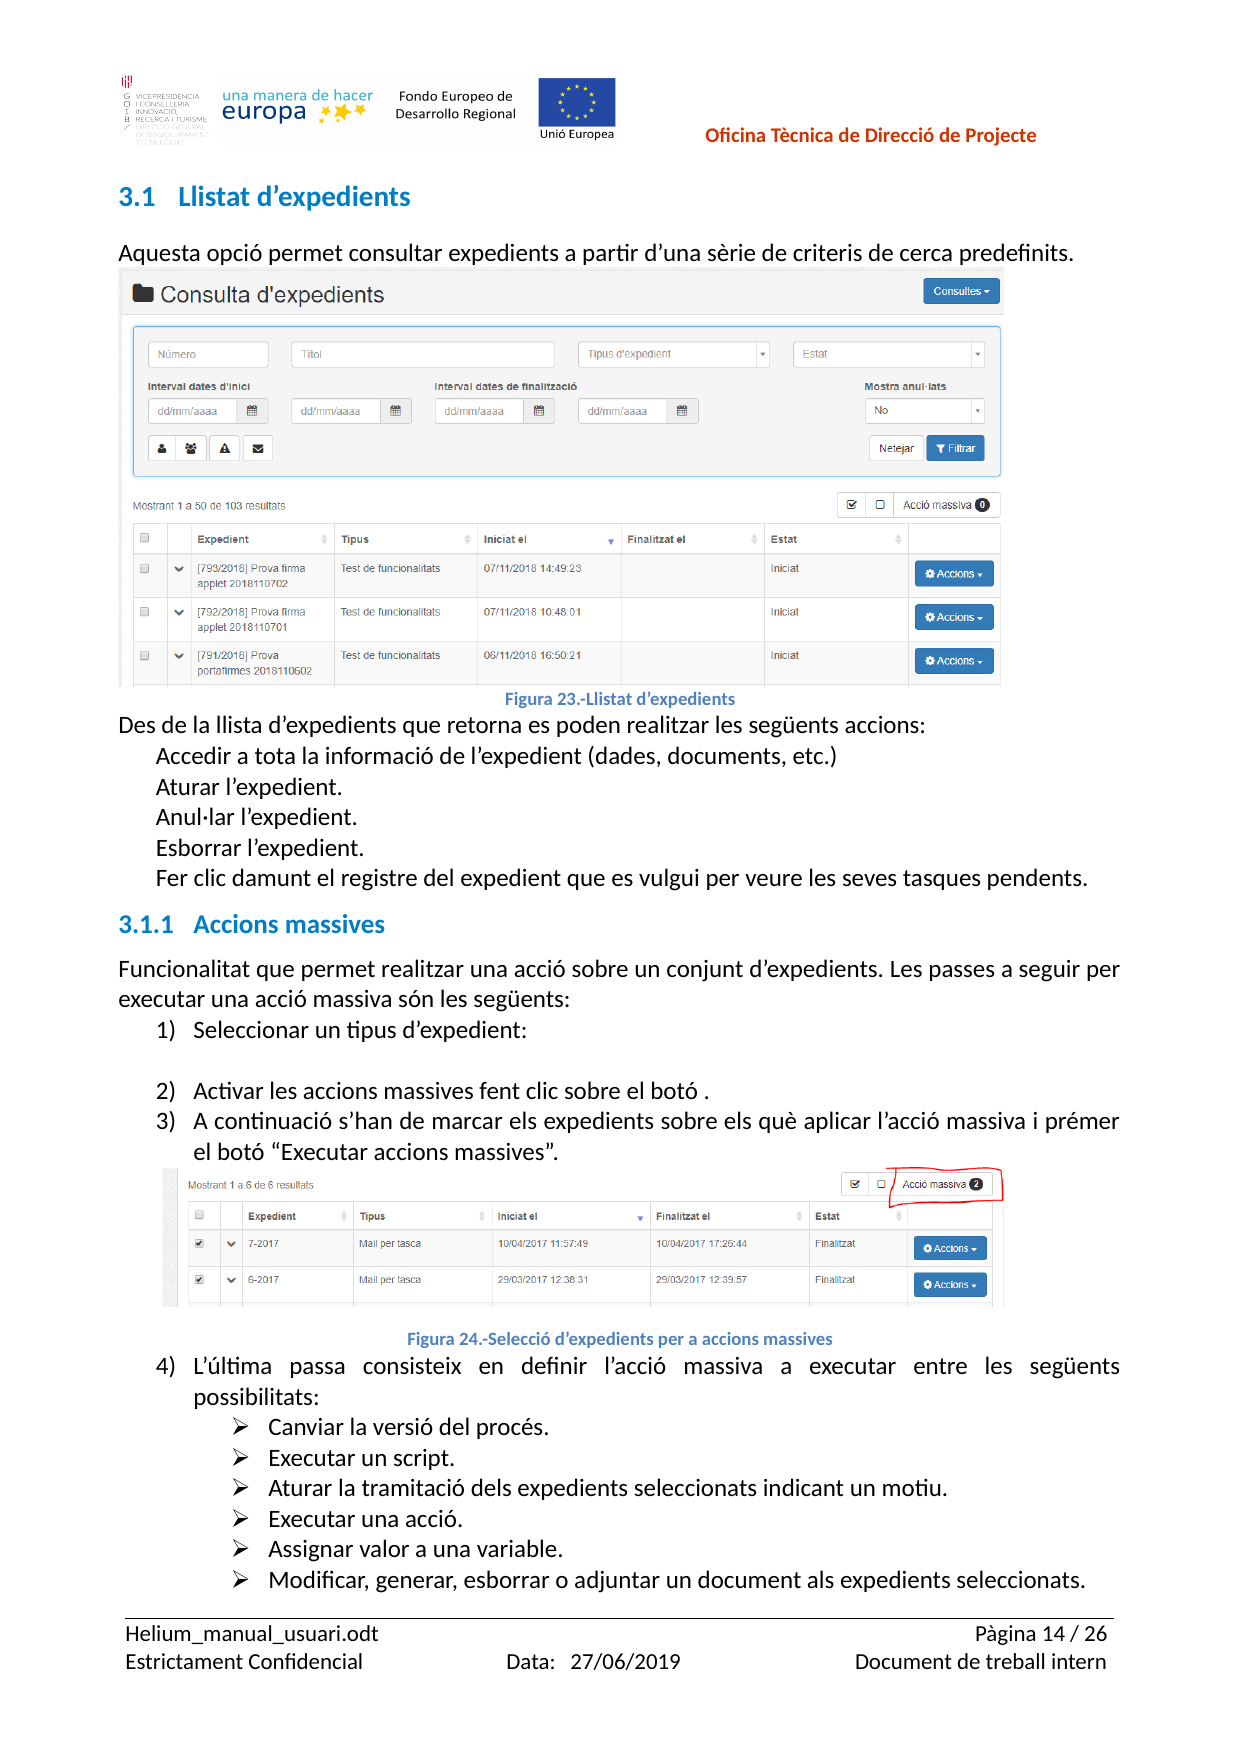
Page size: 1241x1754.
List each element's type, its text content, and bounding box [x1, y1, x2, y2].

picture [118, 73, 213, 147]
text Accedir a tota la informació de l’expedient (dades, documents, etc.) [156, 740, 1122, 771]
list A continuació s’han de marcar els expedients sobre els què aplicar l’acció massiva i prémer el botó “Executar accions massives”. [156, 1106, 1122, 1167]
text Figura 23.-Llistat d’expedients [118, 687, 1122, 710]
list Assignar valor a una variable. [231, 1533, 1122, 1564]
list Modificar, generar, esborrar o adjuntar un document als expedients seleccionats. [231, 1564, 1122, 1594]
list Canviar la versió del procés. [231, 1411, 1122, 1442]
subtitle Accions massives [118, 907, 1122, 940]
picture [118, 267, 1004, 687]
text Funcionalitat que permet realitzar una acció sobre un conjunt d’expedients. Les passes a seguir per executar una acció massiva són les següents: [118, 953, 1122, 1014]
picture [219, 73, 621, 147]
list L’última passa consisteix en definir l’acció massiva a executar entre les següents possibilitats: [156, 1350, 1122, 1411]
text Fer clic damunt el registre del expedient que es vulgui per veure les seves tasques pendents. [156, 862, 1122, 893]
subtitle Llistat d’expedients [118, 178, 1122, 213]
text Aturar l’expedient. [118, 771, 1122, 801]
text Aquesta opció permet consultar expedients a partir d’una sèrie de criteris de cerca predefinits. [118, 237, 1122, 267]
list Executar una acció. [231, 1503, 1122, 1533]
text Figura 24.-Selecció d’expedients per a accions massives [118, 1327, 1122, 1350]
text Esborrar l’expedient. [118, 832, 1122, 862]
list Aturar la tramitació dels expedients seleccionats indicant un motiu. [231, 1472, 1122, 1503]
list Seleccionar un tipus d’expedient: [156, 1014, 1122, 1044]
picture [162, 1166, 1004, 1307]
list Activar les accions massives fent clic sobre el botó . [156, 1075, 1122, 1106]
list Executar un script. [231, 1442, 1122, 1472]
text Anul·lar l’expedient. [118, 801, 1122, 832]
text Des de la llista d’expedients que retorna es poden realitzar les següents accions: [118, 710, 1122, 740]
